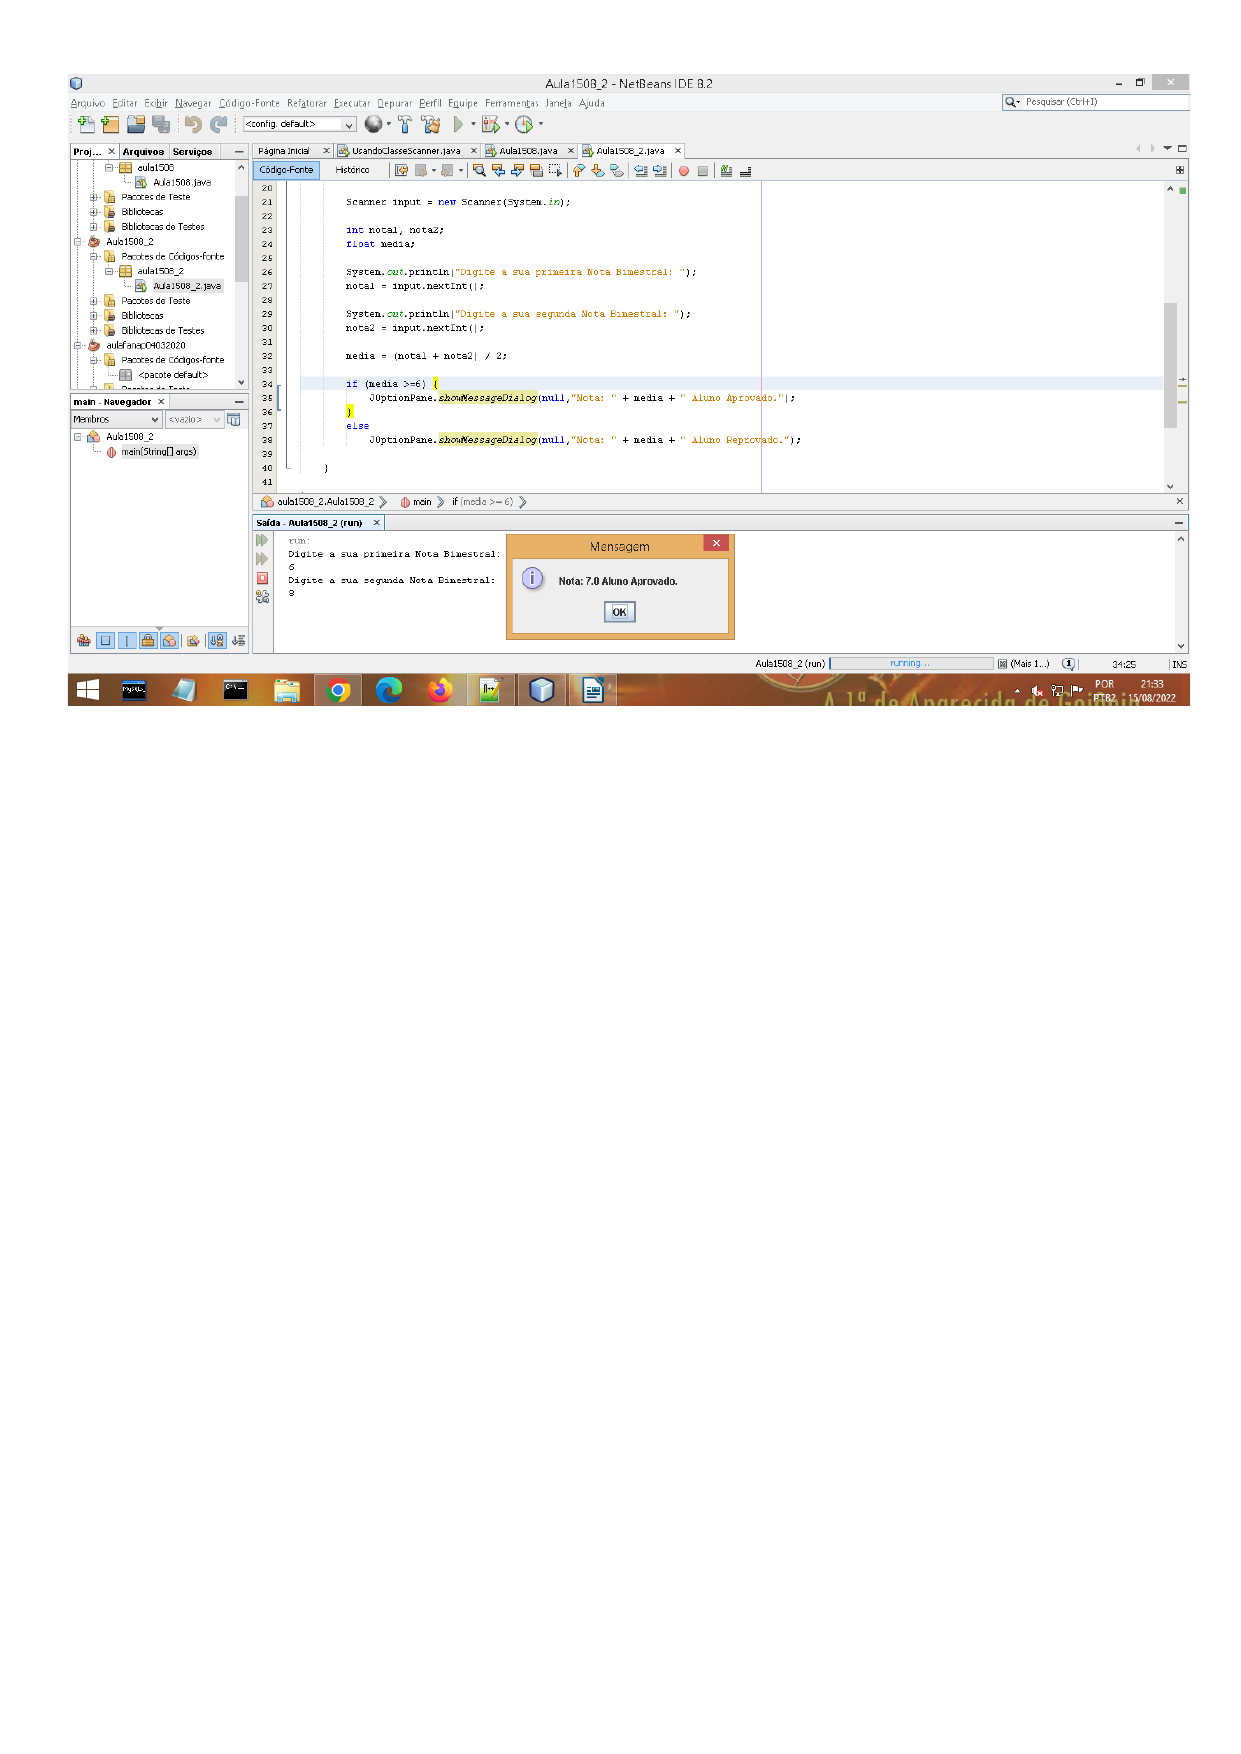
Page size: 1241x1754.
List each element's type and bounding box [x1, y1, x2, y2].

picture [67, 74, 1191, 706]
